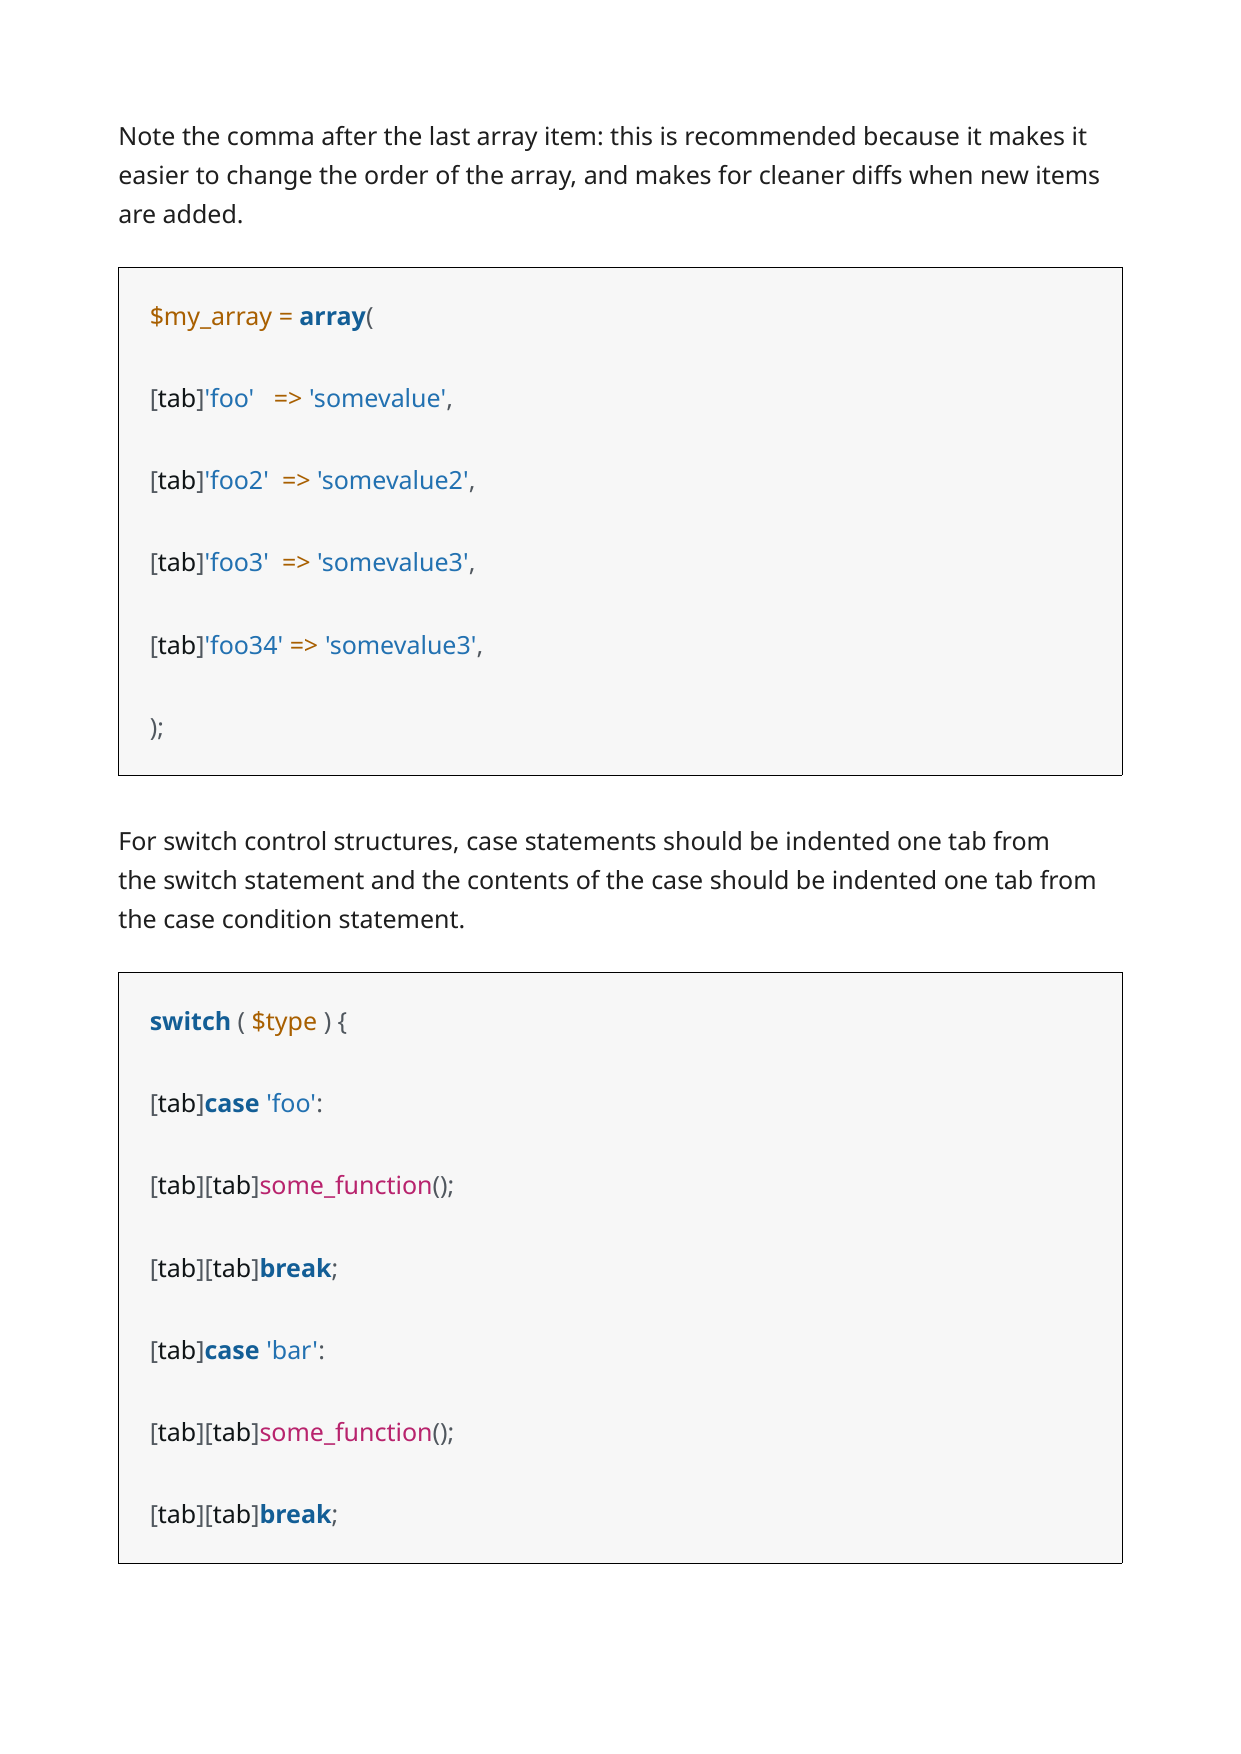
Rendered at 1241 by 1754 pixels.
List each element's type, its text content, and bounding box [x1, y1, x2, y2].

text [tab][tab]break; [119, 1466, 1122, 1563]
text Note the comma after the last array item: this is recommended because it makes it easier to change the order of the array, and makes for cleaner diffs when new items are added. [118, 118, 1122, 231]
text [tab][tab]break; [119, 1219, 1122, 1284]
text [tab]'foo' => 'somevalue', [119, 349, 1122, 414]
text [tab]'foo34' => 'somevalue3', [119, 596, 1122, 661]
text [tab]'foo3' => 'somevalue3', [119, 514, 1122, 579]
text [tab][tab]some_function(); [119, 1137, 1122, 1202]
text ); [119, 678, 1122, 775]
text [tab]case 'foo': [119, 1054, 1122, 1120]
text For switch control structures, case statements should be indented one tab from the switch statement and the contents of the case should be indented one tab from the case condition statement. [118, 823, 1122, 936]
text switch ( $type ) { [119, 973, 1122, 1037]
text $my_array = array( [119, 268, 1122, 332]
text [tab]'foo2' => 'somevalue2', [119, 431, 1122, 497]
text [tab][tab]some_function(); [119, 1383, 1122, 1449]
text [tab]case 'bar': [119, 1301, 1122, 1367]
